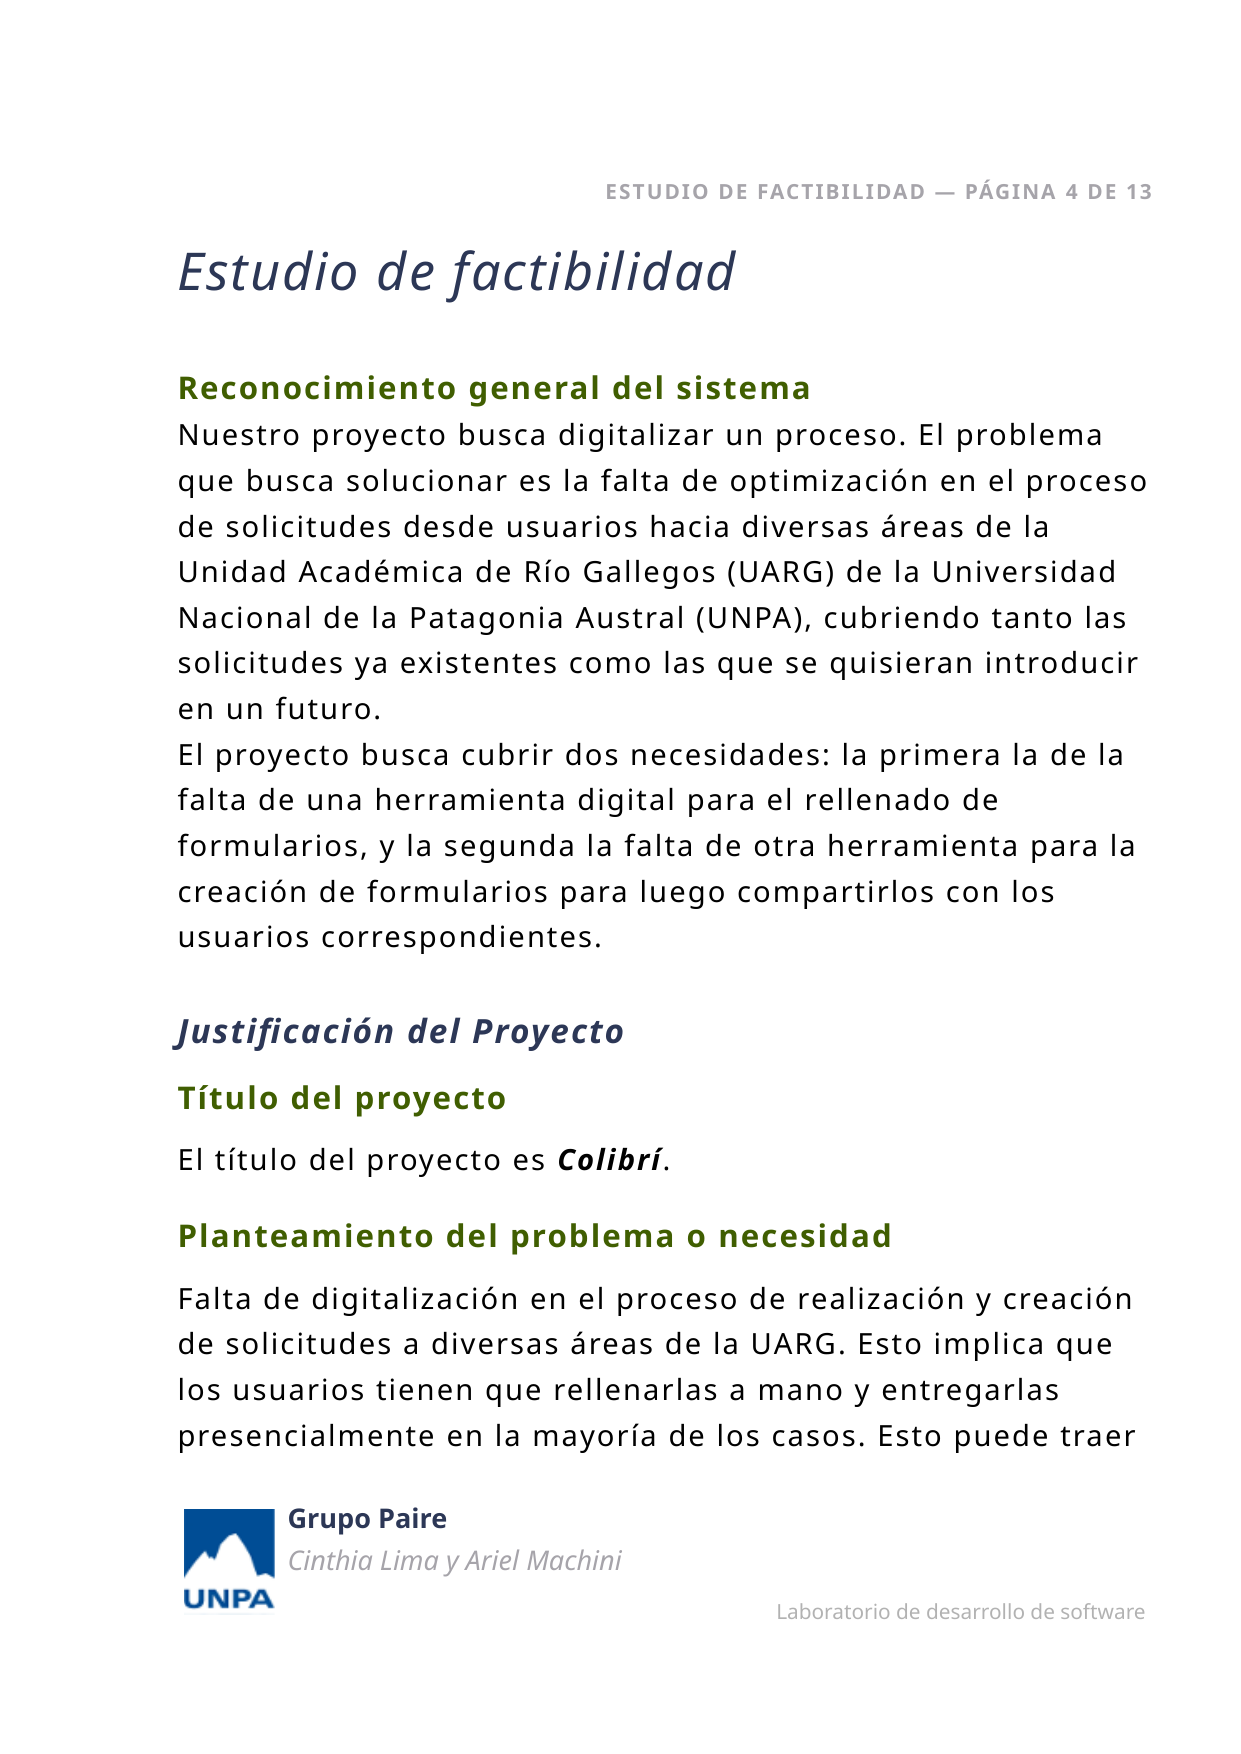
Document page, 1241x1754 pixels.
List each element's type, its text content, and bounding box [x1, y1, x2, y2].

text Reconocimiento general del sistema [177, 366, 1152, 408]
text El proyecto busca cubrir dos necesidades: la primera la de la falta de una herramienta digital para el rellenado de formularios, y la segunda la falta de otra herramienta para la creación de formularios para luego compartirlos con los usuarios correspondientes. [177, 734, 1152, 956]
text Justificación del Proyecto [177, 1008, 1152, 1053]
text Nuestro proyecto busca digitalizar un proceso. El problema que busca solucionar es la falta de optimización en el proceso de solicitudes desde usuarios hacia diversas áreas de la Unidad Académica de Río Gallegos (UARG) de la Universidad Nacional de la Patagonia Austral (UNPA), cubriendo tanto las solicitudes ya existentes como las que se quisieran introducir en un futuro. [177, 414, 1152, 728]
text Planteamiento del problema o necesidad [177, 1214, 1152, 1257]
text Título del proyecto [177, 1076, 1152, 1118]
text El título del proyecto es Colibrí. [177, 1140, 1152, 1179]
text Falta de digitalización en el proceso de realización y creación de solicitudes a diversas áreas de la UARG. Esto implica que los usuarios tienen que rellenarlas a mano y entregarlas presencialmente en la mayoría de los casos. Esto puede traer [177, 1278, 1152, 1454]
picture [184, 1509, 275, 1615]
text Estudio de factibilidad [177, 235, 1152, 306]
